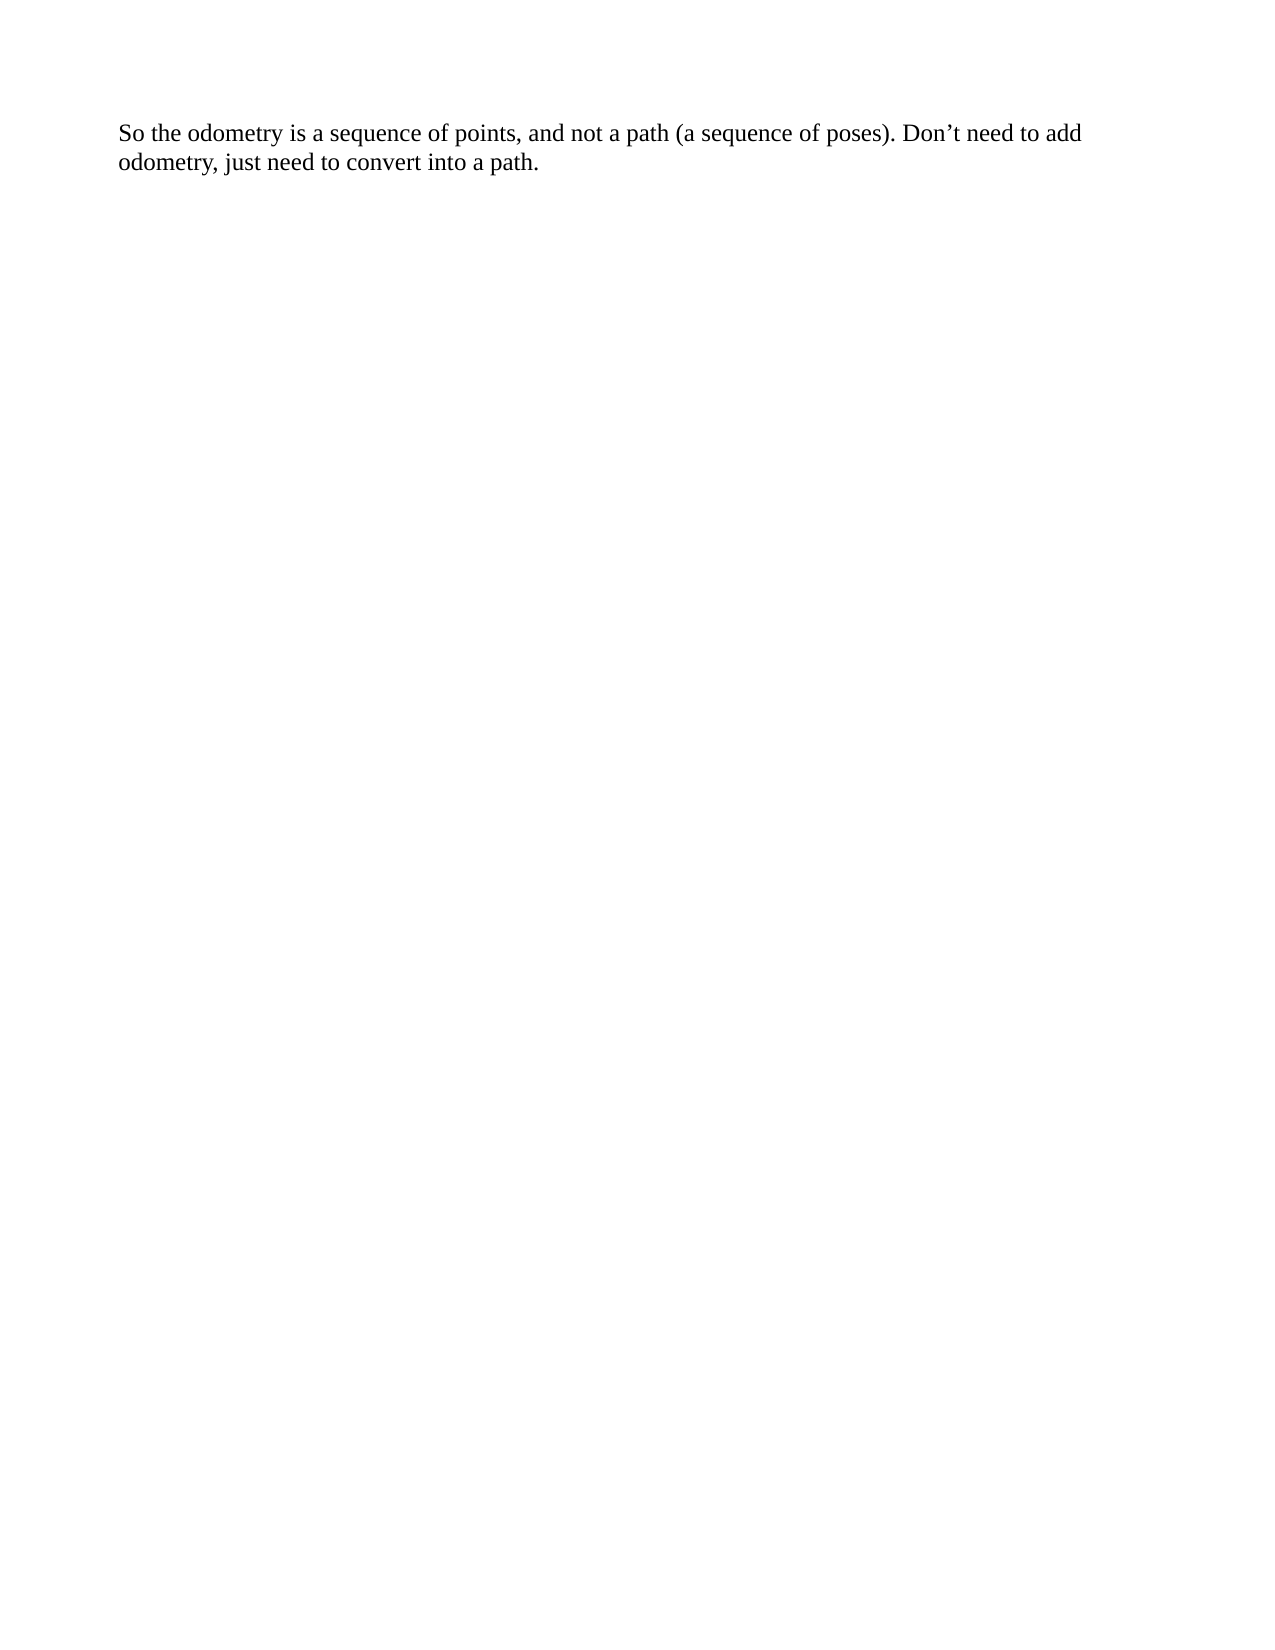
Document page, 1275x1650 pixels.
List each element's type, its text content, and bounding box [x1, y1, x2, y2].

text So the odometry is a sequence of points, and not a path (a sequence of poses). Don’t need to add odometry, just need to convert into a path. [118, 118, 1157, 176]
